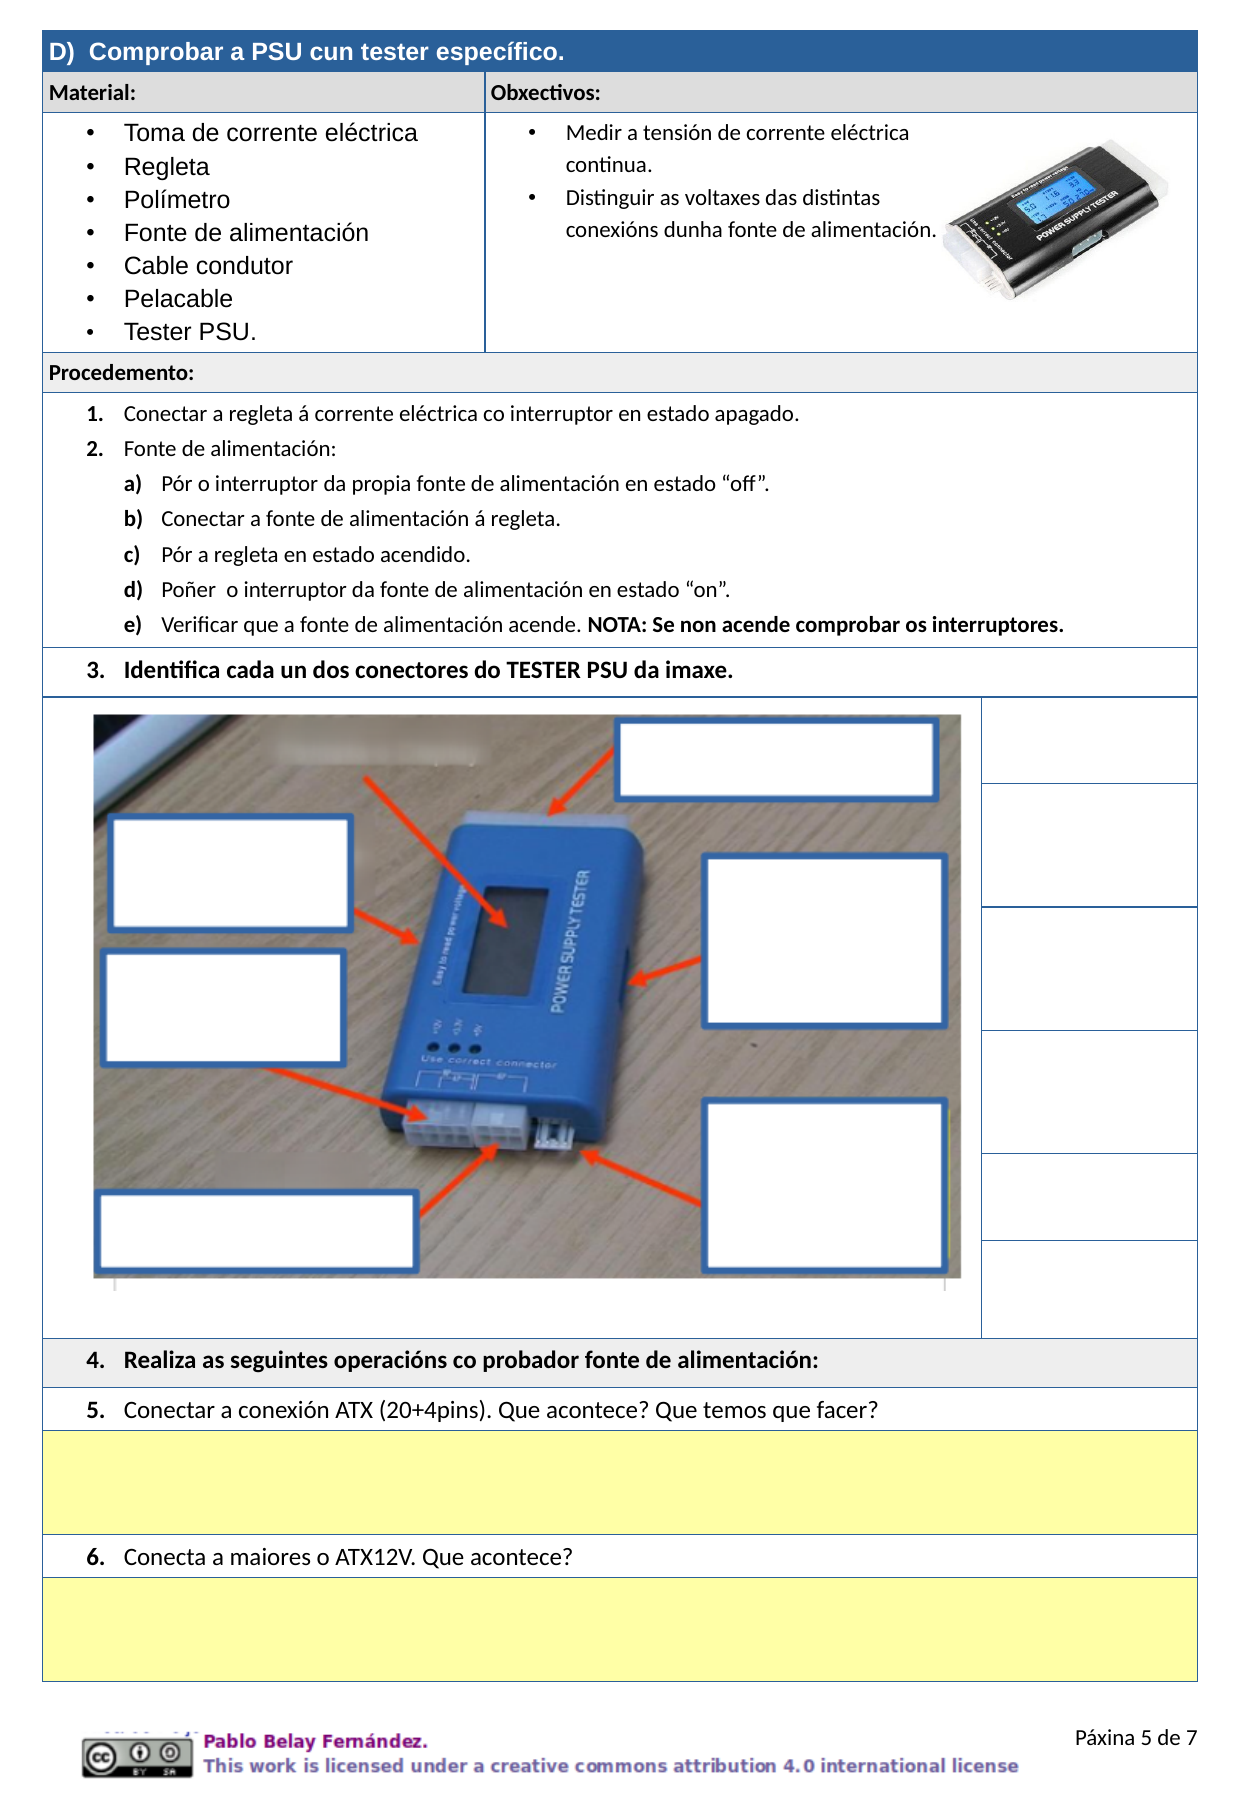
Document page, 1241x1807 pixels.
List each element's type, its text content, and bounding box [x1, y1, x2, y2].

table_cell Procedemento: [43, 353, 1197, 392]
picture [65, 1722, 1035, 1787]
table_cell [43, 698, 981, 1338]
table_cell [982, 1031, 1197, 1153]
table_cell [43, 1578, 1197, 1681]
table_cell Conecta a maiores o ATX12V. Que acontece? [43, 1535, 1197, 1577]
table_cell [43, 1431, 1197, 1534]
table_cell Obxectivos: [486, 72, 1197, 112]
table_cell [982, 1154, 1197, 1240]
table_cell [982, 698, 1197, 783]
table_cell Material: [43, 72, 484, 112]
picture [939, 133, 1171, 302]
table_cell Realiza as seguintes operacións co probador fonte de alimentación: [43, 1339, 1197, 1387]
table_cell [982, 908, 1197, 1030]
table_cell [982, 1241, 1197, 1338]
table_cell Conectar a regleta á corrente eléctrica co interruptor en estado apagado. Fonte de alimentación: Pór o interruptor da propia fonte de alimentación en estado “off”. Conectar a fonte de alimentación á regleta. Pór a regleta en estado acendido. Poñer o interruptor da fonte de alimentación en estado “on”. Verificar que a fonte de alimentación acende. NOTA: Se non acende comprobar os interruptores. [43, 393, 1197, 647]
table_cell Identifica cada un dos conectores do TESTER PSU da imaxe. [43, 648, 1197, 696]
table_cell Medir a tensión de corrente eléctrica continua. Distinguir as voltaxes das distintas conexións dunha fonte de alimentación. [486, 113, 1197, 352]
picture [83, 704, 969, 1291]
table_cell Toma de corrente eléctrica Regleta Polímetro Fonte de alimentación Cable condutor Pelacable Tester PSU. [43, 113, 484, 352]
table_cell Conectar a conexión ATX (20+4pins). Que acontece? Que temos que facer? [43, 1388, 1197, 1430]
table_header D) Comprobar a PSU cun tester específico. [43, 31, 1197, 71]
table_cell [982, 784, 1197, 906]
